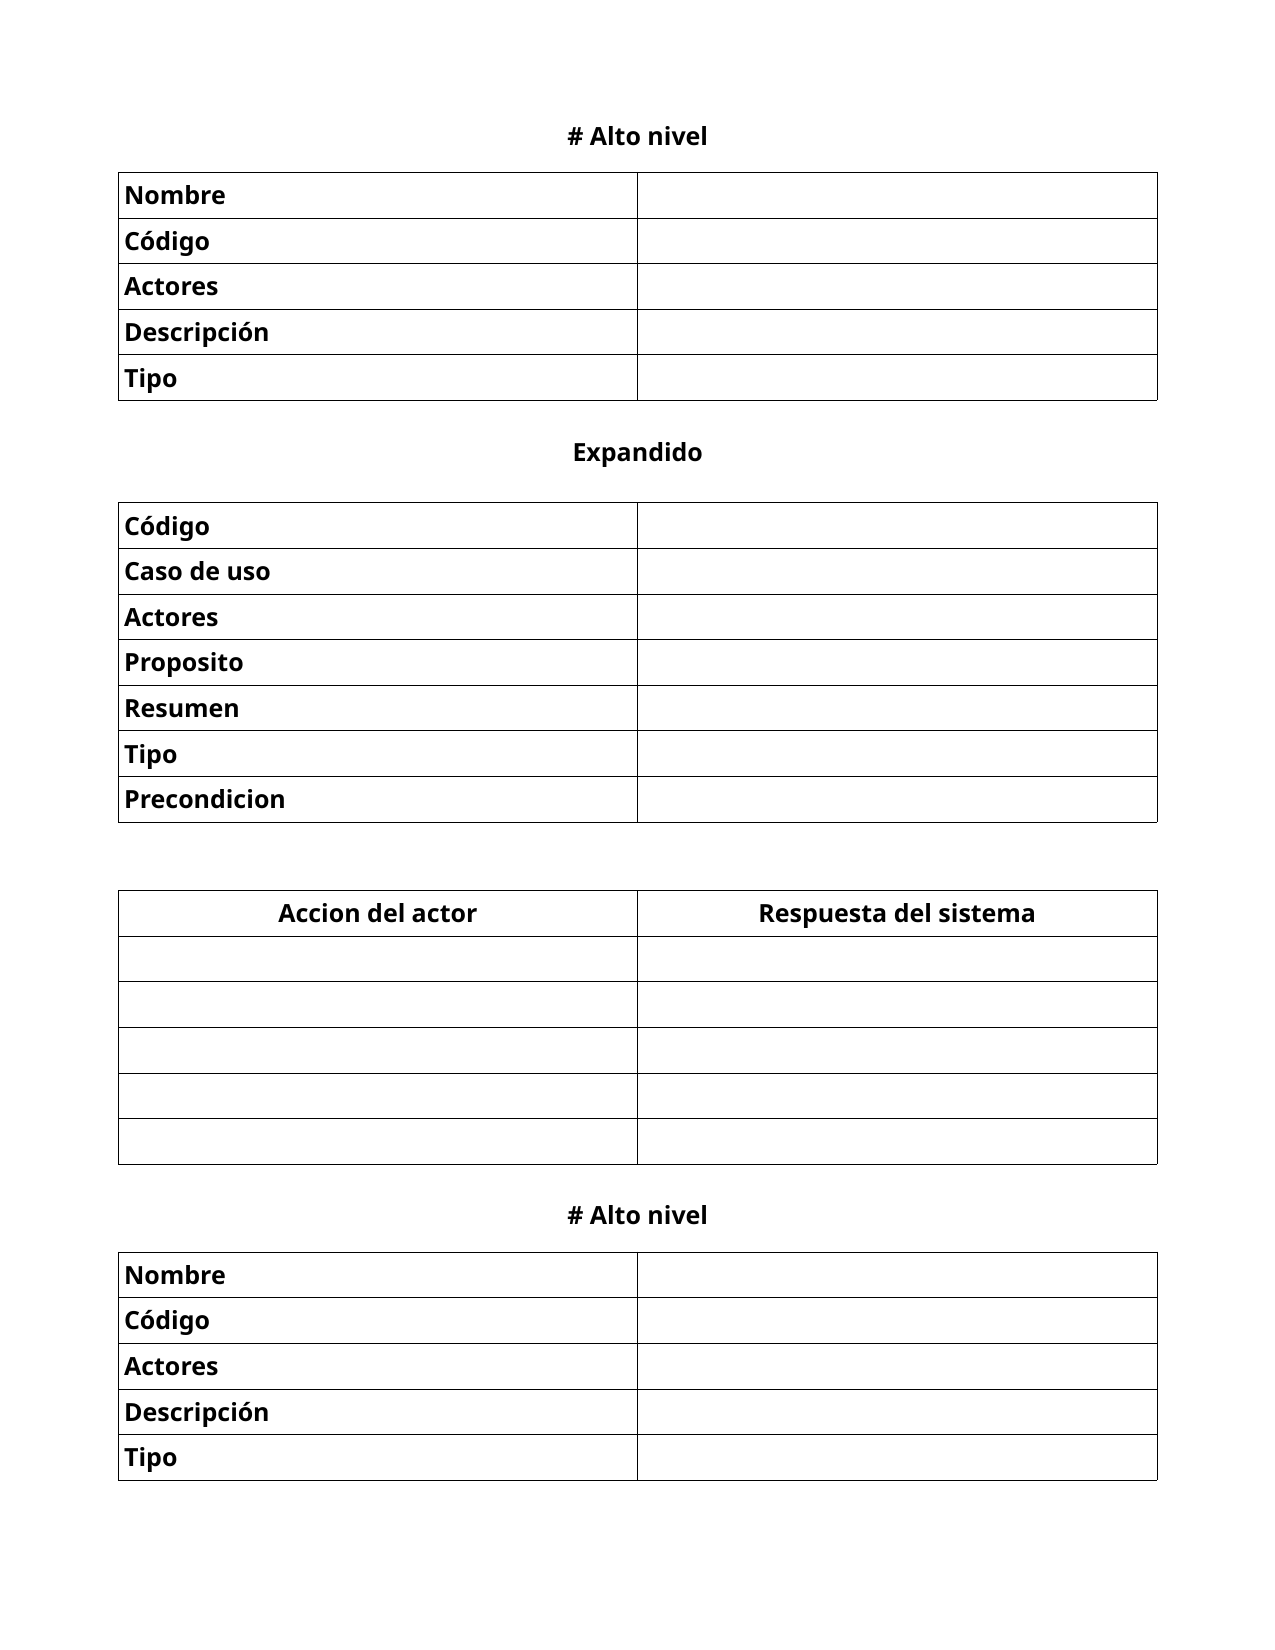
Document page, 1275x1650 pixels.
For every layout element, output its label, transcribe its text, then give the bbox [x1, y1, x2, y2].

table_cell Caso de uso [119, 549, 637, 593]
text Expandido [118, 434, 1157, 468]
table_cell [638, 310, 1157, 354]
table_cell [638, 1344, 1157, 1388]
table_cell [638, 1119, 1157, 1164]
table_cell [638, 1028, 1157, 1072]
table_cell Proposito [119, 640, 637, 685]
table_cell [119, 982, 637, 1027]
table_header Accion del actor [119, 891, 637, 936]
table_header Código [119, 503, 637, 548]
table_cell Precondicion [119, 777, 637, 822]
table_header [638, 503, 1157, 548]
table_cell Descripción [119, 310, 637, 354]
table_cell [638, 777, 1157, 822]
table_cell [119, 1028, 637, 1072]
table_cell Actores [119, 264, 637, 309]
table_cell [638, 1435, 1157, 1480]
table_cell [638, 355, 1157, 400]
table_cell Actores [119, 1344, 637, 1388]
table_cell [638, 264, 1157, 309]
table_cell [638, 595, 1157, 639]
table_header [638, 173, 1157, 217]
table_cell [638, 640, 1157, 685]
table_cell Descripción [119, 1390, 637, 1434]
table_cell Tipo [119, 355, 637, 400]
table_cell [638, 549, 1157, 593]
table_cell [119, 1074, 637, 1118]
table_cell [638, 982, 1157, 1027]
table_header [638, 1253, 1157, 1297]
table_cell [638, 731, 1157, 776]
table_cell Código [119, 219, 637, 263]
text # Alto nivel [118, 118, 1157, 152]
table_header Nombre [119, 173, 637, 217]
table_cell [638, 686, 1157, 730]
table_header Nombre [119, 1253, 637, 1297]
table_cell Resumen [119, 686, 637, 730]
table_cell [119, 1119, 637, 1164]
table_cell Tipo [119, 731, 637, 776]
table_cell [638, 1390, 1157, 1434]
table_cell [638, 1074, 1157, 1118]
table_cell Tipo [119, 1435, 637, 1480]
table_cell [638, 1298, 1157, 1343]
table_cell [638, 937, 1157, 981]
text # Alto nivel [118, 1198, 1157, 1232]
table_cell [119, 937, 637, 981]
table_header Respuesta del sistema [638, 891, 1157, 936]
table_cell [638, 219, 1157, 263]
table_cell Actores [119, 595, 637, 639]
table_cell Código [119, 1298, 637, 1343]
